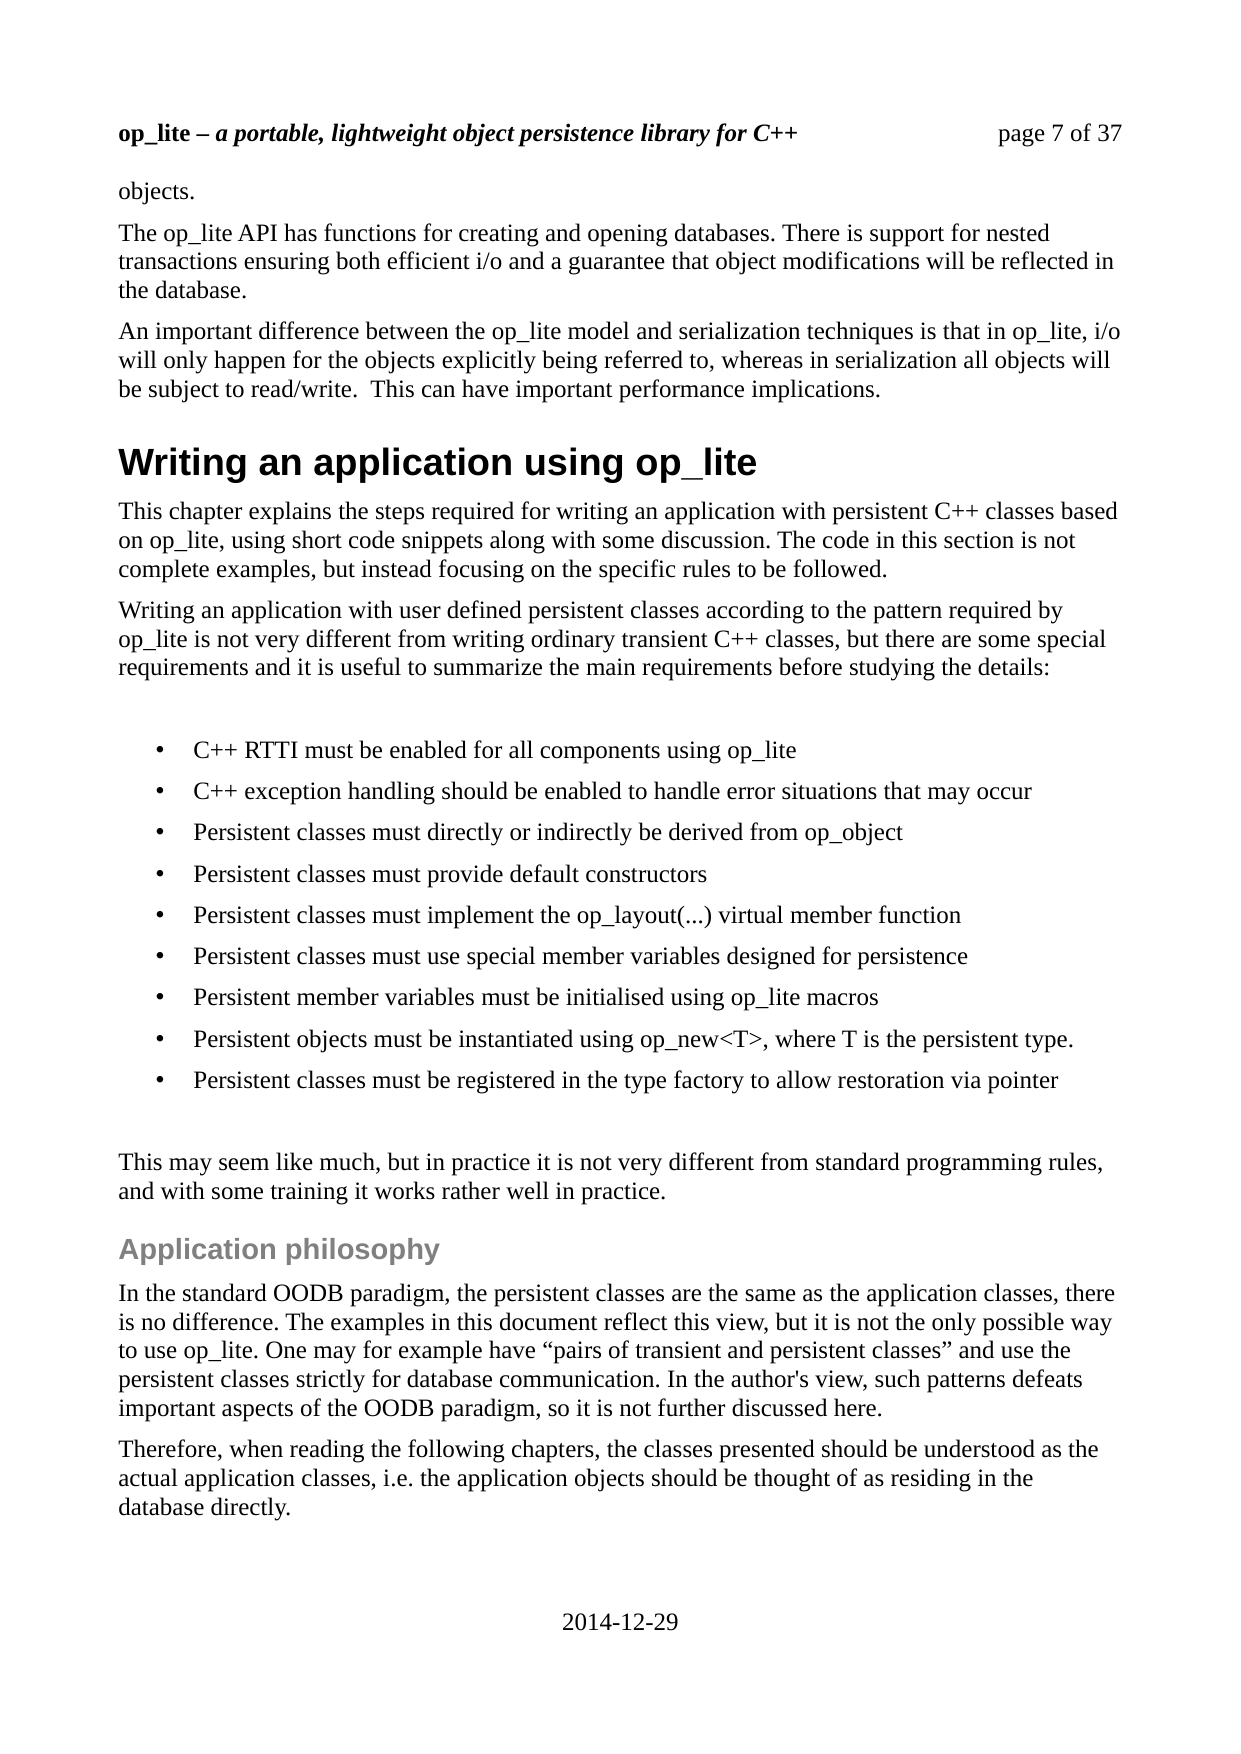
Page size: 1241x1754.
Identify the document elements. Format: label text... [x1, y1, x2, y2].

list Persistent classes must directly or indirectly be derived from op_object [156, 817, 1122, 846]
text An important difference between the op_lite model and serialization techniques is that in op_lite, i/o will only happen for the objects explicitly being referred to, whereas in serialization all objects will be subject to read/write. This can have important performance implications. [118, 316, 1122, 403]
list Persistent member variables must be initialised using op_lite macros [156, 982, 1122, 1011]
list Persistent classes must provide default constructors [156, 859, 1122, 887]
list Persistent classes must be registered in the type factory to allow restoration via pointer [156, 1065, 1122, 1094]
text The op_lite API has functions for creating and opening databases. There is support for nested transactions ensuring both efficient i/o and a guarantee that object modifications will be reflected in the database. [118, 218, 1122, 304]
list Persistent classes must use special member variables designed for persistence [156, 941, 1122, 970]
list C++ RTTI must be enabled for all components using op_lite [156, 735, 1122, 764]
list Persistent objects must be instantiated using op_new<T>, where T is the persistent type. [156, 1024, 1122, 1052]
subtitle Writing an application using op_lite [118, 440, 1122, 484]
text Writing an application with user defined persistent classes according to the pattern required by op_lite is not very different from writing ordinary transient C++ classes, but there are some special requirements and it is useful to summarize the main requirements before studying the details: [118, 595, 1122, 681]
text Therefore, when reading the following chapters, the classes presented should be understood as the actual application classes, i.e. the application objects should be thought of as residing in the database directly. [118, 1434, 1122, 1521]
list C++ exception handling should be enabled to handle error situations that may occur [156, 776, 1122, 805]
text objects. [118, 176, 1122, 205]
text This chapter explains the steps required for writing an application with persistent C++ classes based on op_lite, using short code snippets along with some discussion. The code in this section is not complete examples, but instead focusing on the specific rules to be followed. [118, 496, 1122, 582]
text This may seem like much, but in practice it is not very different from standard programming rules, and with some training it works rather well in practice. [118, 1147, 1122, 1205]
subtitle Application philosophy [118, 1232, 1122, 1266]
text In the standard OODB paradigm, the persistent classes are the same as the application classes, there is no difference. The examples in this document reflect this view, but it is not the only possible way to use op_lite. One may for example have “pairs of transient and persistent classes” and use the persistent classes strictly for database communication. In the author's view, such patterns defeats important aspects of the OODB paradigm, so it is not further discussed here. [118, 1278, 1122, 1422]
list Persistent classes must implement the op_layout(...) virtual member function [156, 900, 1122, 929]
